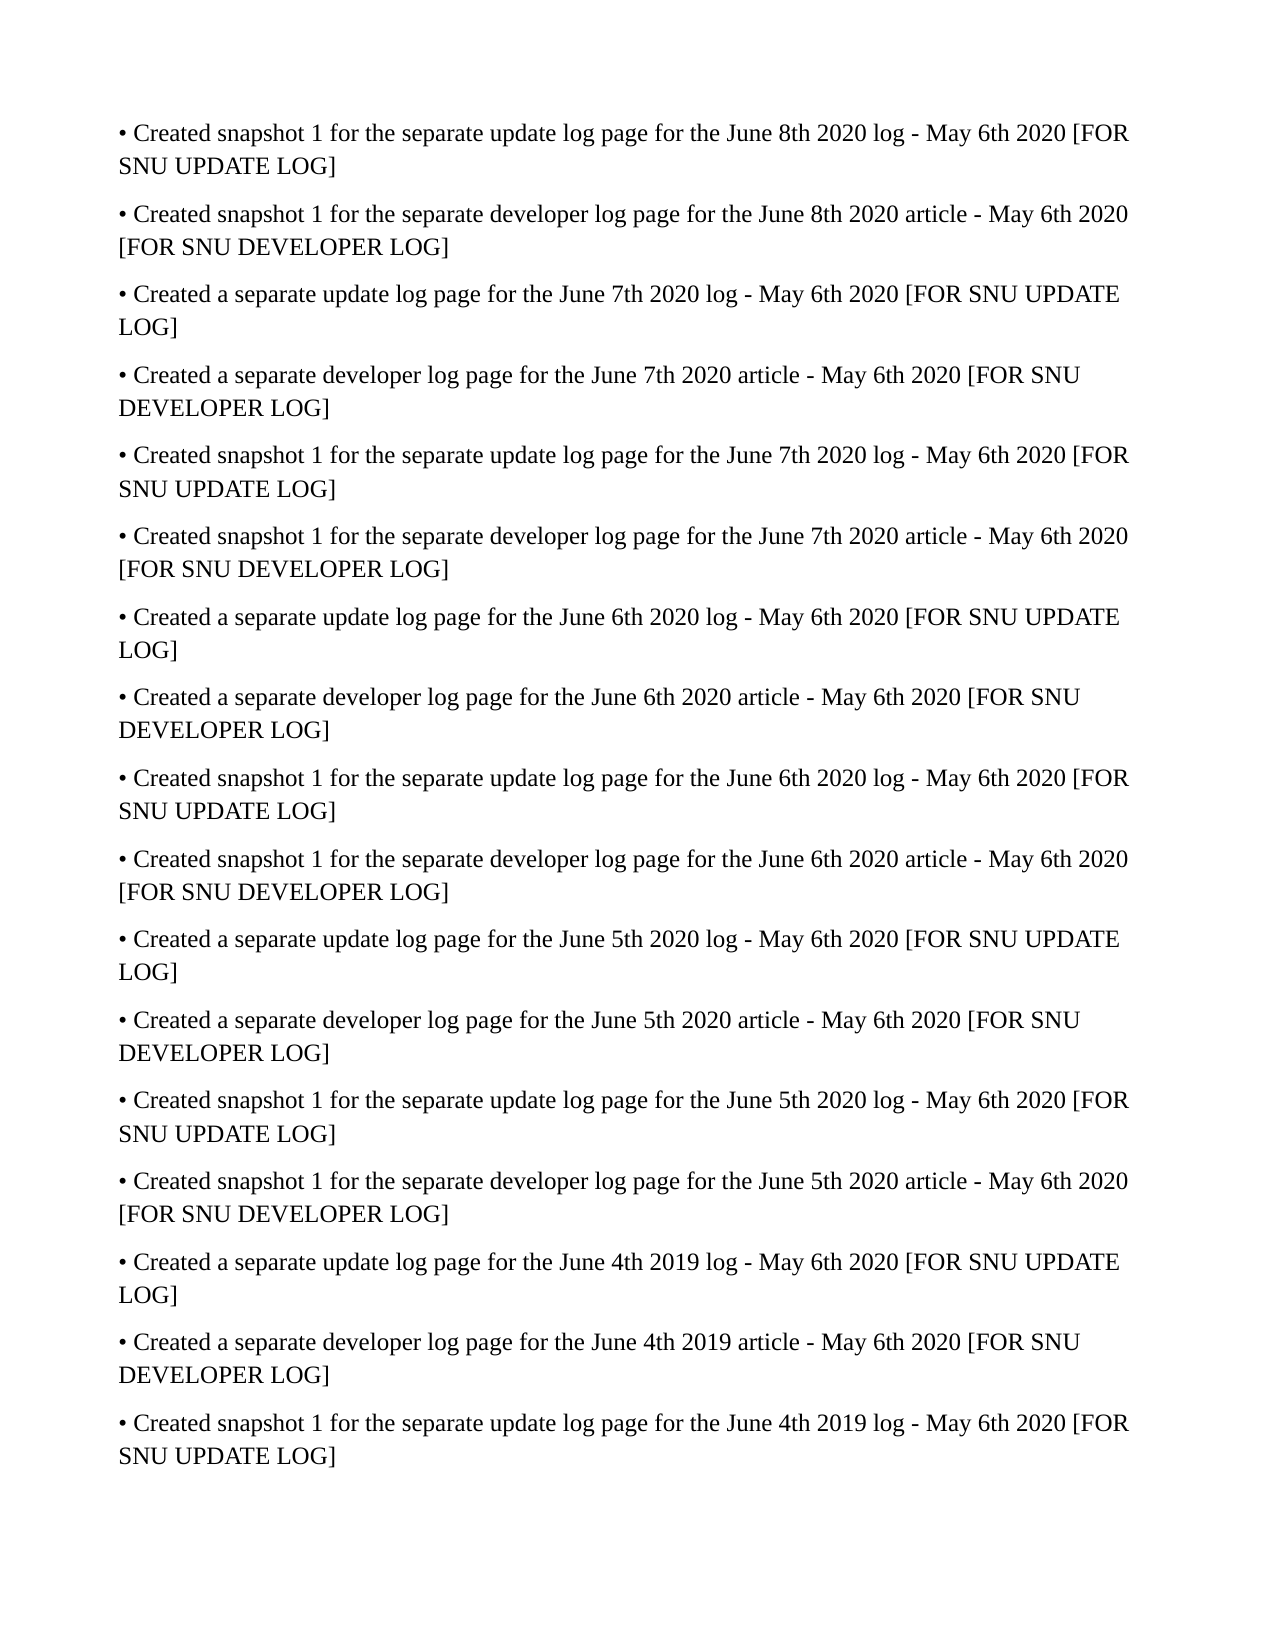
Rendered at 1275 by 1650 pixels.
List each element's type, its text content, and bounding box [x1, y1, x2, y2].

text • Created snapshot 1 for the separate developer log page for the June 5th 2020 article - May 6th 2020 [FOR SNU DEVELOPER LOG] [118, 1166, 1157, 1228]
text • Created a separate update log page for the June 4th 2019 log - May 6th 2020 [FOR SNU UPDATE LOG] [118, 1247, 1157, 1309]
text • Created a separate update log page for the June 7th 2020 log - May 6th 2020 [FOR SNU UPDATE LOG] [118, 279, 1157, 341]
text • Created snapshot 1 for the separate update log page for the June 6th 2020 log - May 6th 2020 [FOR SNU UPDATE LOG] [118, 763, 1157, 825]
text • Created snapshot 1 for the separate update log page for the June 7th 2020 log - May 6th 2020 [FOR SNU UPDATE LOG] [118, 441, 1157, 502]
text • Created snapshot 1 for the separate developer log page for the June 7th 2020 article - May 6th 2020 [FOR SNU DEVELOPER LOG] [118, 521, 1157, 583]
text • Created a separate developer log page for the June 5th 2020 article - May 6th 2020 [FOR SNU DEVELOPER LOG] [118, 1005, 1157, 1067]
text • Created a separate developer log page for the June 7th 2020 article - May 6th 2020 [FOR SNU DEVELOPER LOG] [118, 360, 1157, 422]
text • Created a separate update log page for the June 6th 2020 log - May 6th 2020 [FOR SNU UPDATE LOG] [118, 602, 1157, 664]
text • Created snapshot 1 for the separate developer log page for the June 6th 2020 article - May 6th 2020 [FOR SNU DEVELOPER LOG] [118, 844, 1157, 906]
text • Created snapshot 1 for the separate developer log page for the June 8th 2020 article - May 6th 2020 [FOR SNU DEVELOPER LOG] [118, 199, 1157, 261]
text • Created snapshot 1 for the separate update log page for the June 8th 2020 log - May 6th 2020 [FOR SNU UPDATE LOG] [118, 118, 1157, 180]
text • Created a separate developer log page for the June 6th 2020 article - May 6th 2020 [FOR SNU DEVELOPER LOG] [118, 682, 1157, 744]
text • Created snapshot 1 for the separate update log page for the June 4th 2019 log - May 6th 2020 [FOR SNU UPDATE LOG] [118, 1408, 1157, 1470]
text • Created a separate update log page for the June 5th 2020 log - May 6th 2020 [FOR SNU UPDATE LOG] [118, 924, 1157, 986]
text • Created snapshot 1 for the separate update log page for the June 5th 2020 log - May 6th 2020 [FOR SNU UPDATE LOG] [118, 1086, 1157, 1147]
text • Created a separate developer log page for the June 4th 2019 article - May 6th 2020 [FOR SNU DEVELOPER LOG] [118, 1327, 1157, 1389]
